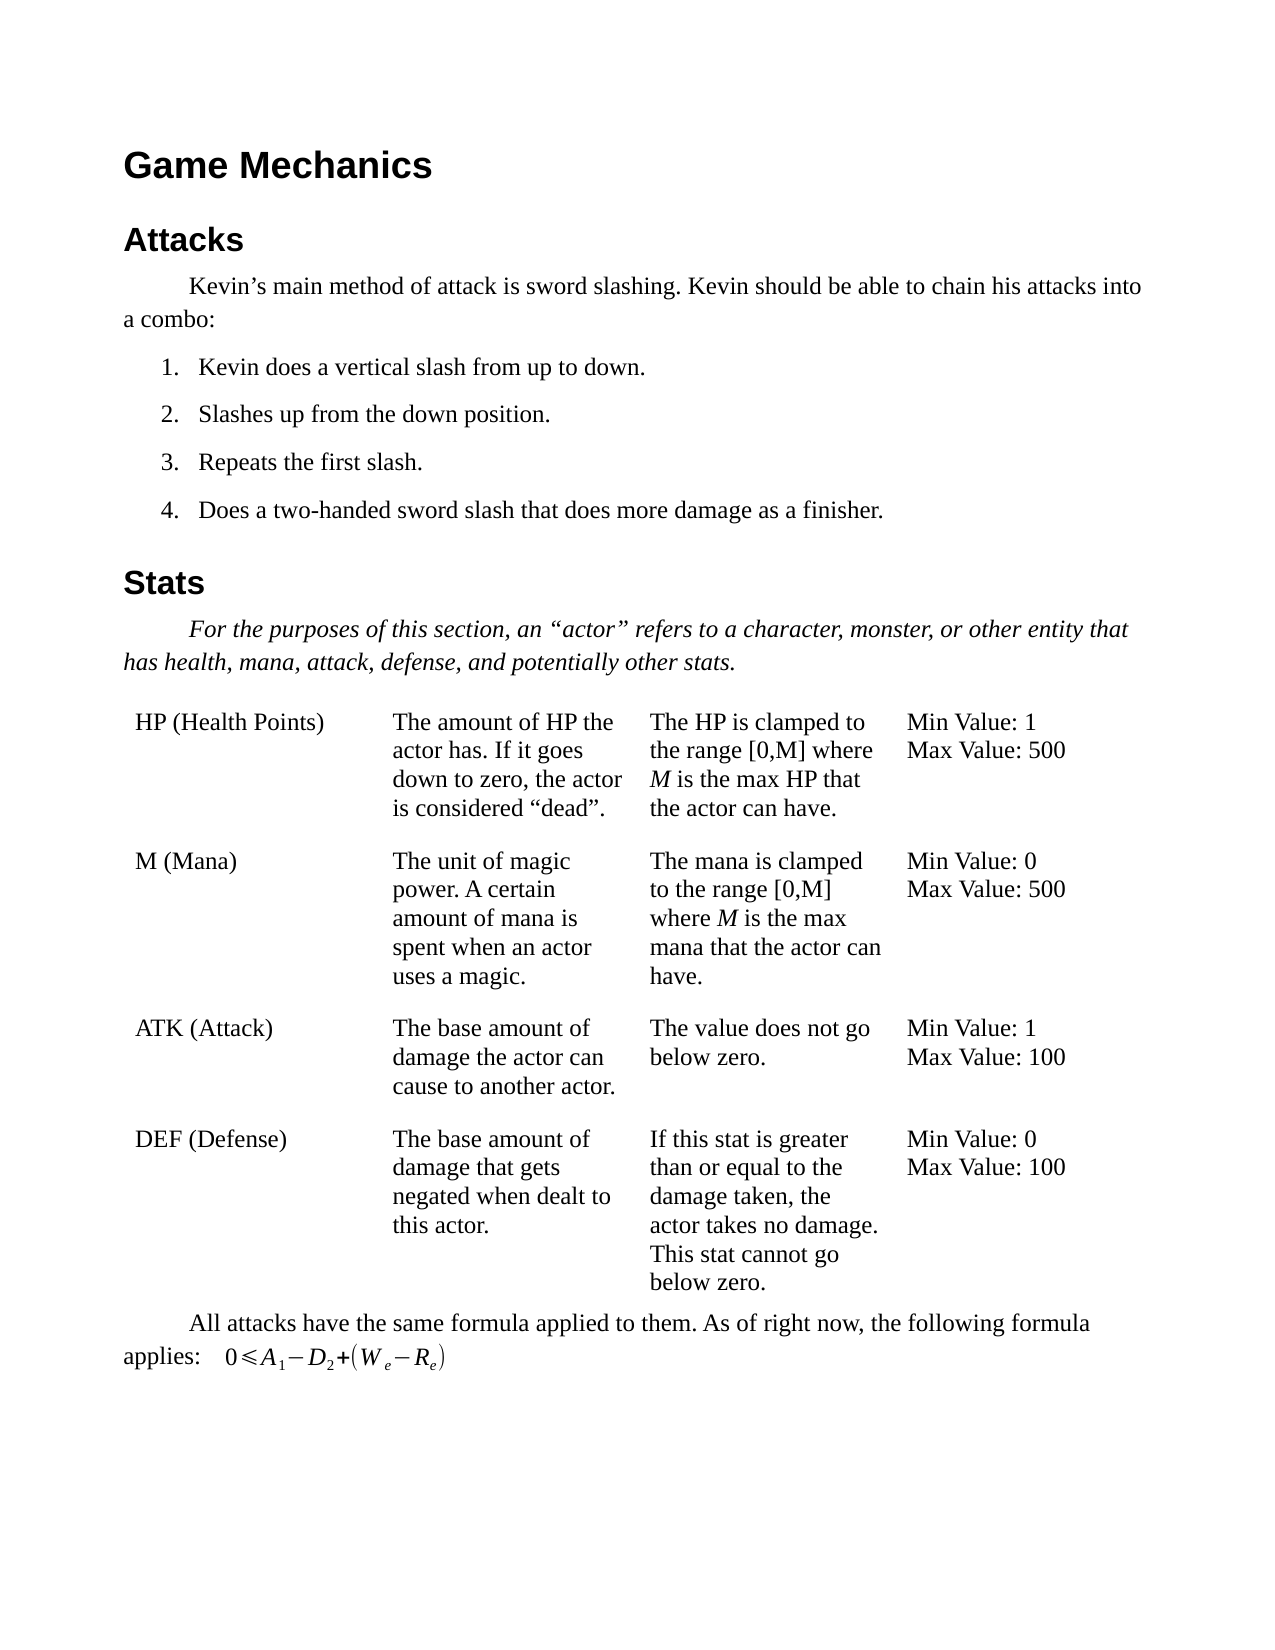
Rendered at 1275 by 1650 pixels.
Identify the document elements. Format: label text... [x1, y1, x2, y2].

table_cell If this stat is greater than or equal to the damage taken, the actor takes no damage. This stat cannot go below zero. [638, 1112, 895, 1308]
table_header HP (Health Points) [123, 695, 380, 834]
table_cell Min Value: 0 Max Value: 500 [895, 834, 1152, 1002]
table_header The HP is clamped to the range [0,M] where M is the max HP that the actor can have. [638, 695, 895, 834]
table_header Min Value: 1 Max Value: 500 [895, 695, 1152, 834]
table_cell The mana is clamped to the range [0,M] where M is the max mana that the actor can have. [638, 834, 895, 1002]
table_cell The unit of magic power. A certain amount of mana is spent when an actor uses a magic. [380, 834, 637, 1002]
subtitle Stats [123, 563, 1152, 602]
table_cell The value does not go below zero. [638, 1002, 895, 1112]
subtitle Attacks [123, 220, 1152, 259]
subtitle Game Mechanics [123, 143, 1152, 187]
list Does a two-handed sword slash that does more damage as a finisher. [161, 495, 1152, 523]
text All attacks have the same formula applied to them. As of right now, the following formula applies: [123, 1308, 1152, 1374]
table_header The amount of HP the actor has. If it goes down to zero, the actor is considered “dead”. [380, 695, 637, 834]
table_cell Min Value: 1 Max Value: 100 [895, 1002, 1152, 1112]
table_cell Min Value: 0 Max Value: 100 [895, 1112, 1152, 1308]
list Slashes up from the down position. [161, 399, 1152, 428]
text For the purposes of this section, an “actor” refers to a character, monster, or other entity that has health, mana, attack, defense, and potentially other stats. [123, 614, 1152, 676]
table_cell The base amount of damage that gets negated when dealt to this actor. [380, 1112, 637, 1308]
table_cell ATK (Attack) [123, 1002, 380, 1112]
table_cell M (Mana) [123, 834, 380, 1002]
list Repeats the first slash. [161, 447, 1152, 476]
table_cell The base amount of damage the actor can cause to another actor. [380, 1002, 637, 1112]
text Kevin’s main method of attack is sword slashing. Kevin should be able to chain his attacks into a combo: [123, 271, 1152, 333]
table_cell DEF (Defense) [123, 1112, 380, 1308]
list Kevin does a vertical slash from up to down. [161, 352, 1152, 381]
